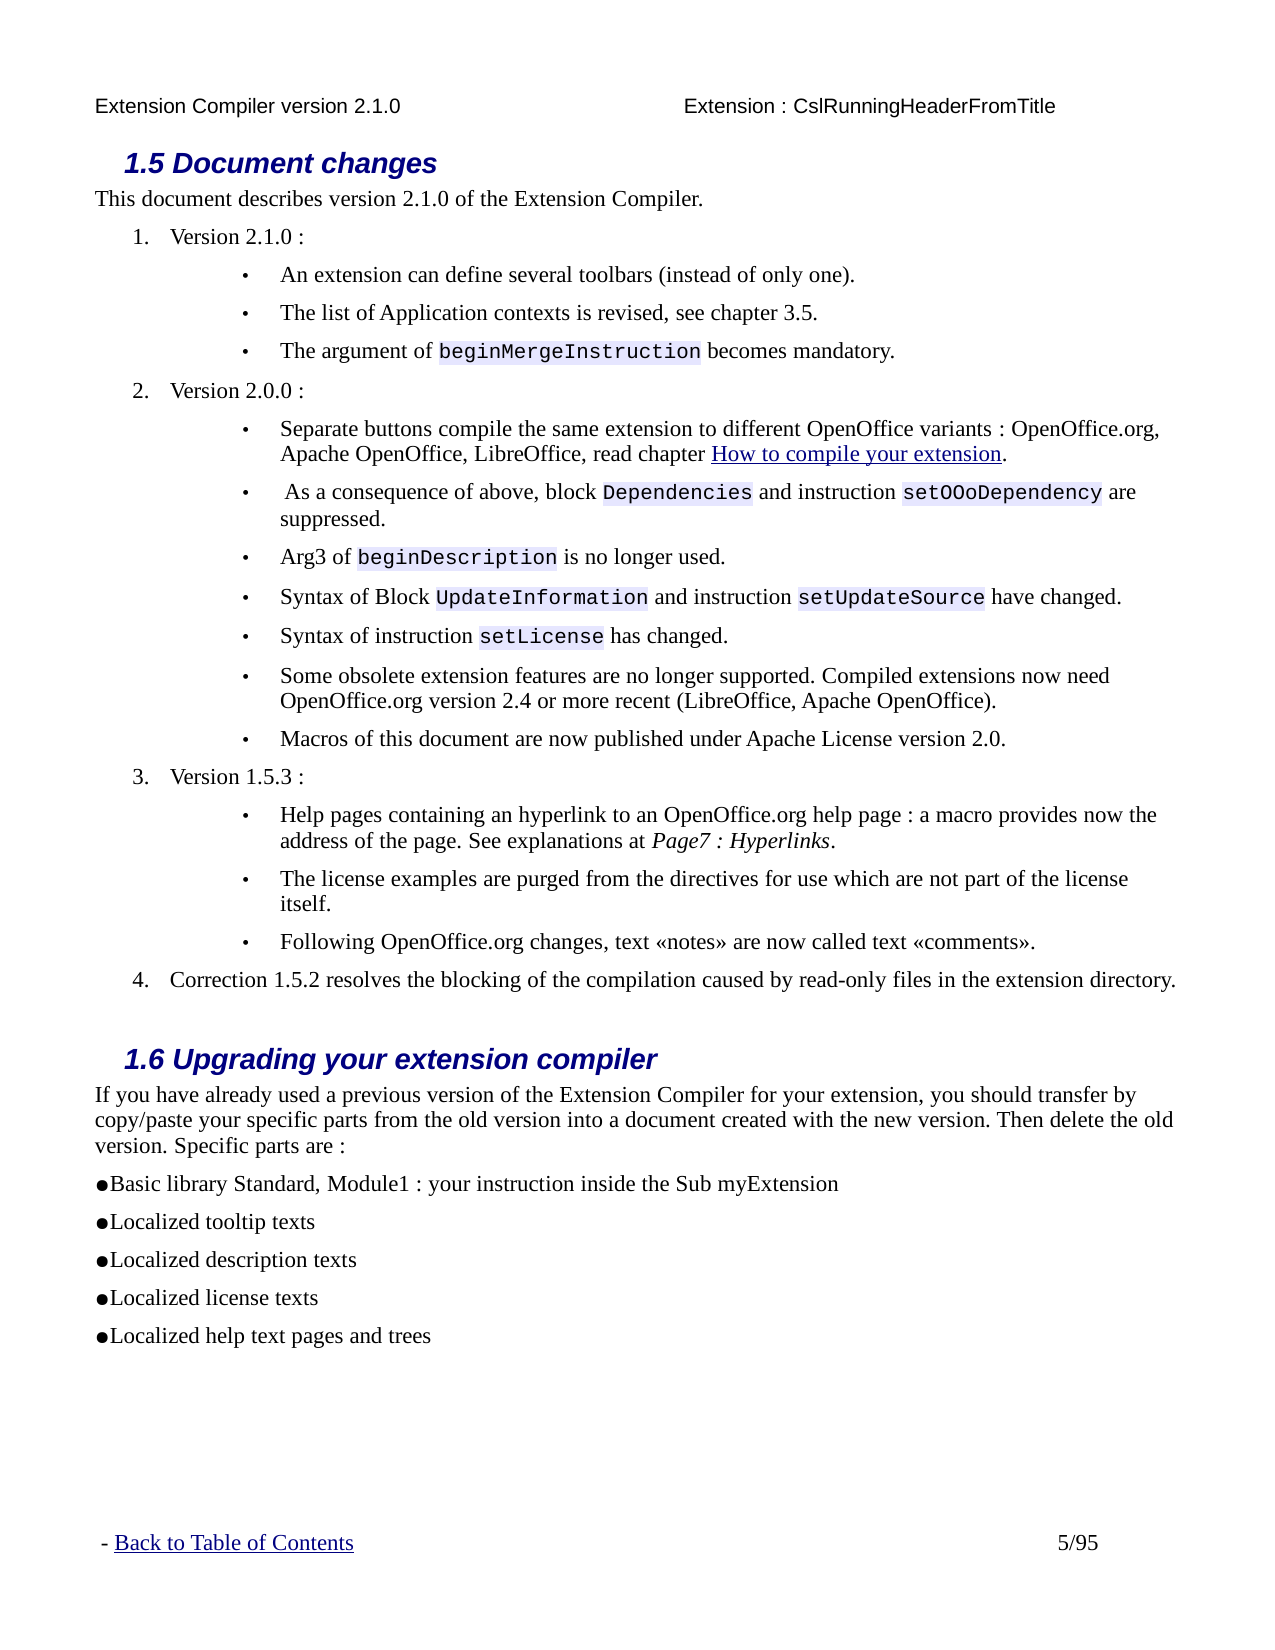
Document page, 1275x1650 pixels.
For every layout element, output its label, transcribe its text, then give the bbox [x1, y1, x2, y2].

list Syntax of Block UpdateInformation and instruction setUpdateSource have changed. [242, 583, 1181, 611]
list Macros of this document are now published under Apache License version 2.0. [242, 726, 1181, 752]
list Localized license texts [94, 1285, 1181, 1310]
text This document describes version 2.1.0 of the Extension Compiler. [94, 186, 1181, 211]
list Version 1.5.3 : [132, 764, 1181, 789]
subtitle Document changes [124, 147, 1181, 180]
list As a consequence of above, block Dependencies and instruction setOOoDependency are suppressed. [242, 479, 1181, 532]
list Help pages containing an hyperlink to an OpenOffice.org help page : a macro provides now the address of the page. See explanations at Page7 : Hyperlinks. [242, 802, 1181, 853]
list Basic library Standard, Module1 : your instruction inside the Sub myExtension [94, 1171, 1181, 1196]
list Version 2.1.0 : [132, 224, 1181, 249]
list The list of Application contexts is revised, see chapter 3.5. [242, 300, 1181, 326]
list Localized tooltip texts [94, 1209, 1181, 1234]
list Some obsolete extension features are no longer supported. Compiled extensions now need OpenOffice.org version 2.4 or more recent (LibreOffice, Apache OpenOffice). [242, 662, 1181, 713]
list The license examples are purged from the directives for use which are not part of the license itself. [242, 866, 1181, 917]
list An extension can define several toolbars (instead of only one). [242, 262, 1181, 287]
list Following OpenOffice.org changes, text «notes» are now called text «comments». [242, 929, 1181, 955]
list The argument of beginMergeInstruction becomes mandatory. [242, 338, 1181, 365]
list Syntax of instruction setLicense has changed. [242, 623, 1181, 650]
list Correction 1.5.2 resolves the blocking of the compilation caused by read-only files in the extension directory. [132, 967, 1181, 993]
list Version 2.0.0 : [132, 377, 1181, 403]
list Separate buttons compile the same extension to different OpenOffice variants : OpenOffice.org, Apache OpenOffice, LibreOffice, read chapter How to compile your extension. [242, 416, 1181, 467]
list Localized help text pages and trees [94, 1323, 1181, 1348]
text If you have already used a previous version of the Extension Compiler for your extension, you should transfer by copy/paste your specific parts from the old version into a document created with the new version. Then delete the old version. Specific parts are : [94, 1082, 1181, 1158]
subtitle Upgrading your extension compiler [124, 1043, 1181, 1076]
list Localized description texts [94, 1247, 1181, 1272]
list Arg3 of beginDescription is no longer used. [242, 544, 1181, 571]
